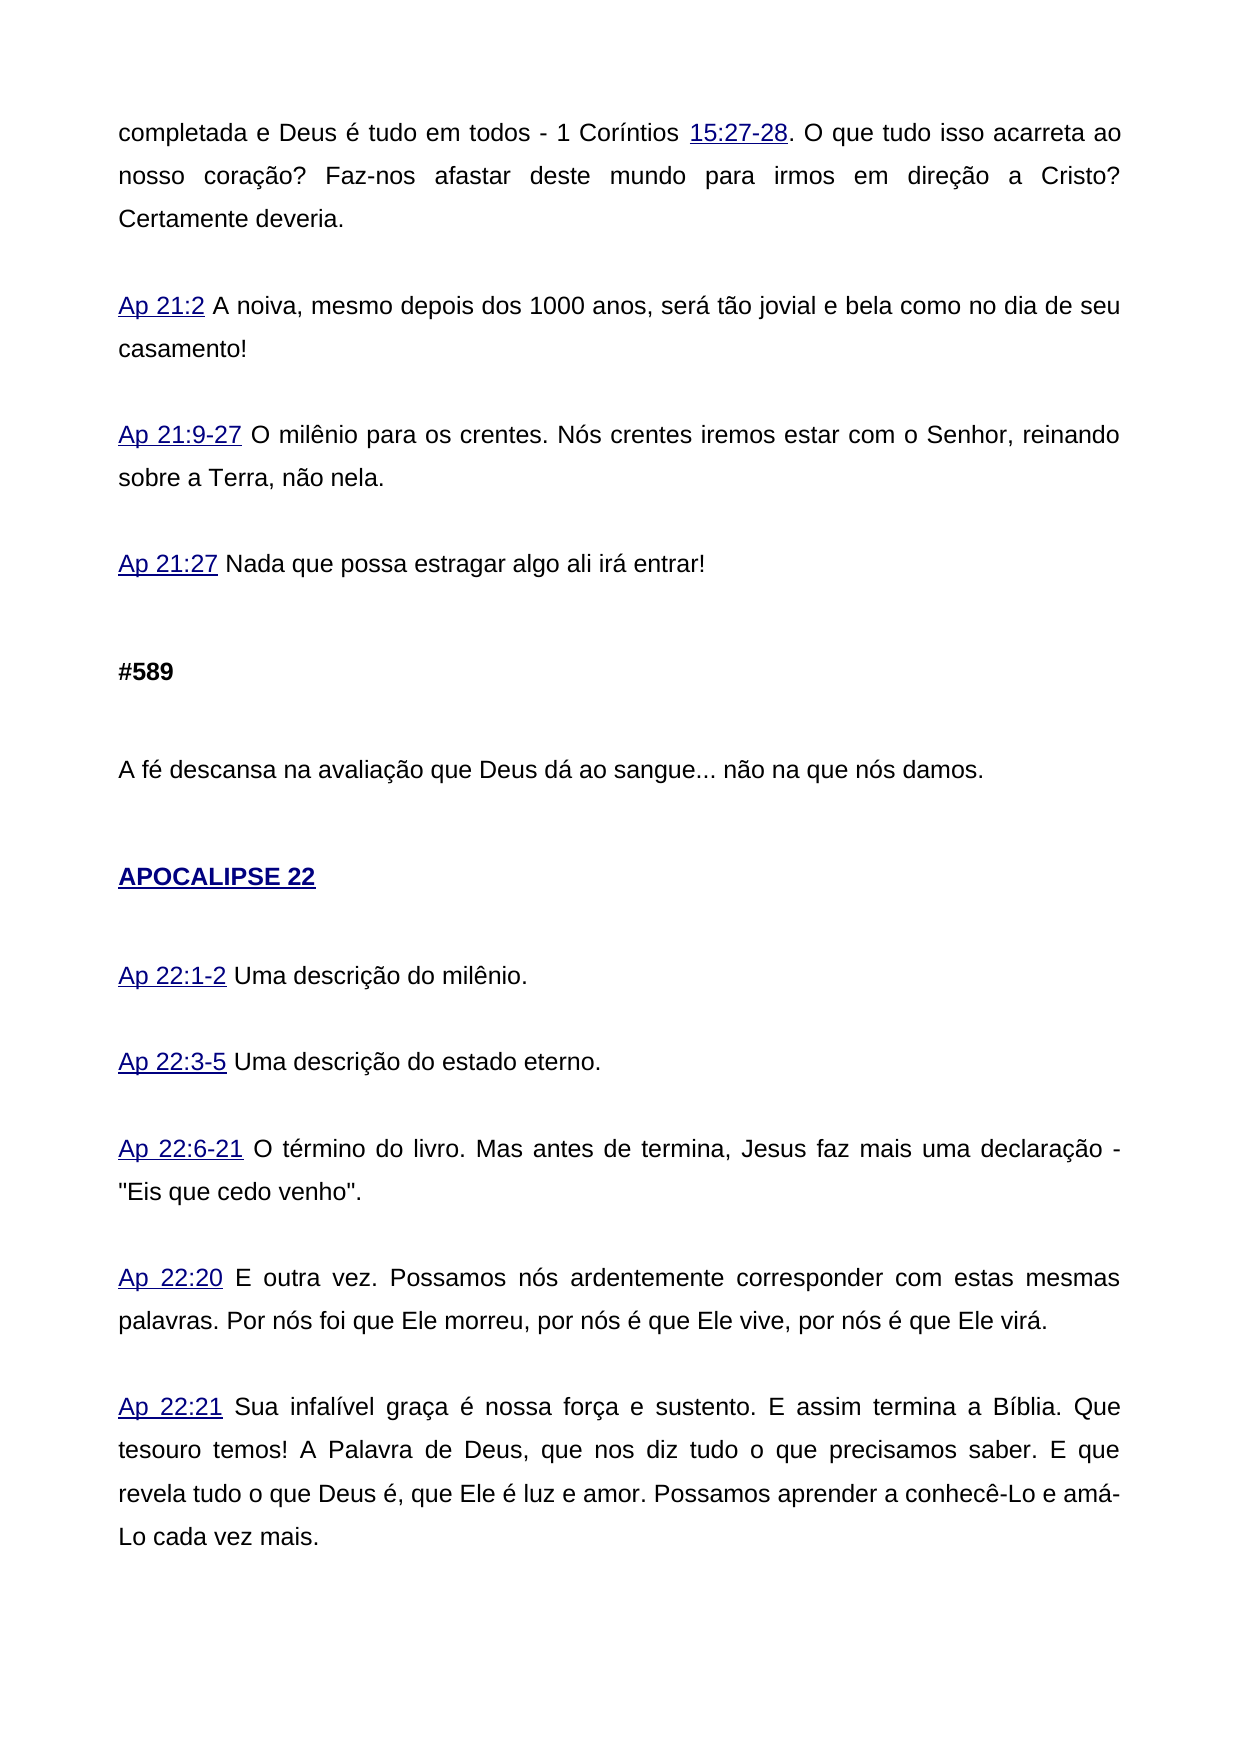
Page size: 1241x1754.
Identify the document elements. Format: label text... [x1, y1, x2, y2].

text Ap 22:20 E outra vez. Possamos nós ardentemente corresponder com estas mesmas palavras. Por nós foi que Ele morreu, por nós é que Ele vive, por nós é que Ele virá. [118, 1263, 1122, 1335]
text Ap 22:3-5 Uma descrição do estado eterno. [118, 1047, 1122, 1076]
subtitle APOCALIPSE 22 [118, 862, 1122, 891]
text Ap 21:2 A noiva, mesmo depois dos 1000 anos, será tão jovial e bela como no dia de seu casamento! [118, 291, 1122, 362]
text A fé descansa na avaliação que Deus dá ao sangue... não na que nós damos. [118, 755, 1122, 784]
text Ap 21:9-27 O milênio para os crentes. Nós crentes iremos estar com o Senhor, reinando sobre a Terra, não nela. [118, 420, 1122, 492]
text completada e Deus é tudo em todos - 1 Coríntios 15:27-28. O que tudo isso acarreta ao nosso coração? Faz-nos afastar deste mundo para irmos em direção a Cristo? Certamente deveria. [118, 118, 1122, 233]
text Ap 22:1-2 Uma descrição do milênio. [118, 961, 1122, 990]
subtitle #589 [118, 656, 1122, 685]
text Ap 21:27 Nada que possa estragar algo ali irá entrar! [118, 549, 1122, 578]
text Ap 22:21 Sua infalível graça é nossa força e sustento. E assim termina a Bíblia. Que tesouro temos! A Palavra de Deus, que nos diz tudo o que precisamos saber. E que revela tudo o que Deus é, que Ele é luz e amor. Possamos aprender a conhecê-Lo e amá-Lo cada vez mais. [118, 1392, 1122, 1550]
text Ap 22:6-21 O término do livro. Mas antes de termina, Jesus faz mais uma declaração - "Eis que cedo venho". [118, 1133, 1122, 1205]
